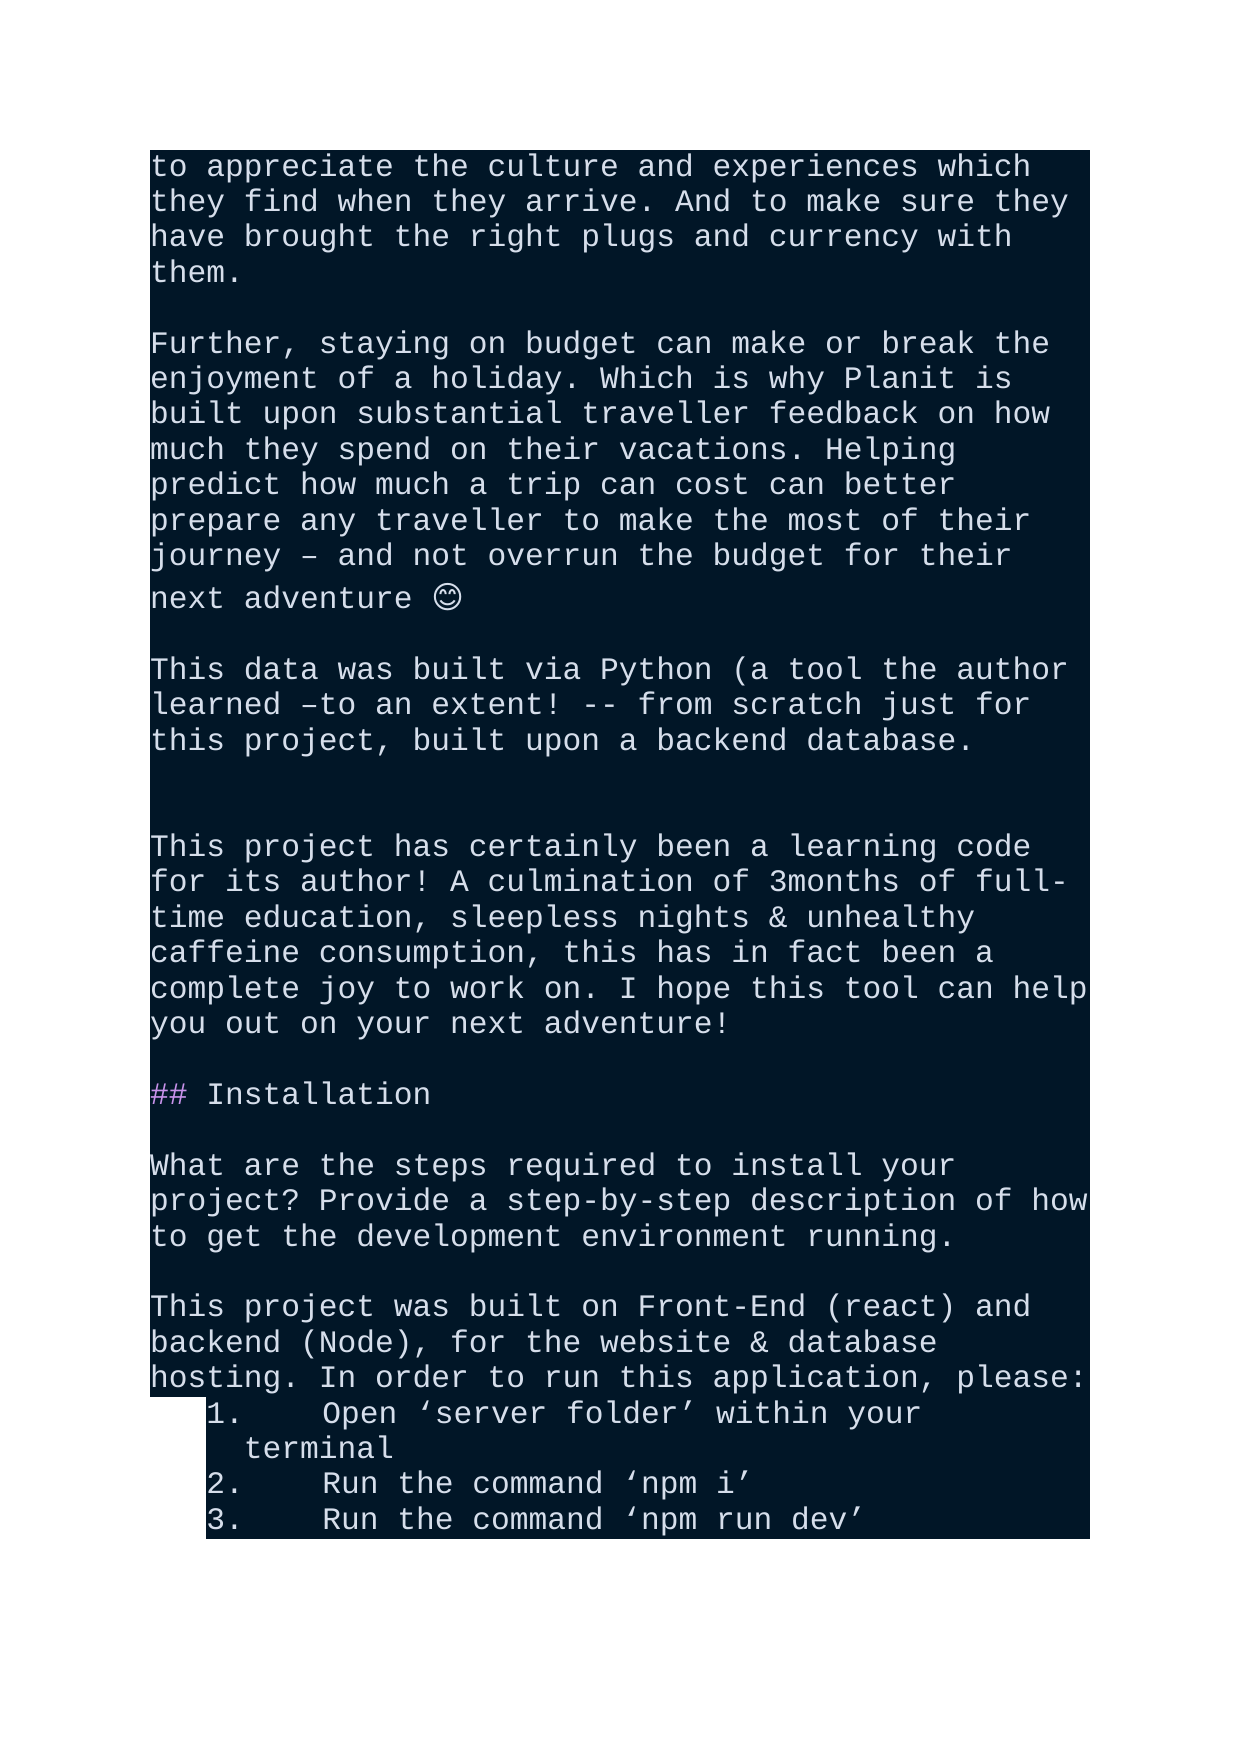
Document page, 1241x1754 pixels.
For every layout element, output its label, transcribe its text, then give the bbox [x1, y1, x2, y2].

list Open ‘server folder’ within your terminal [206, 1397, 1090, 1468]
text This project has certainly been a learning code for its author! A culmination of 3months of full-time education, sleepless nights & unhealthy caffeine consumption, this has in fact been a complete joy to work on. I hope this tool can help you out on your next adventure! [150, 830, 1090, 1043]
text This data was built via Python (a tool the author learned –to an extent! -- from scratch just for this project, built upon a backend database. [150, 653, 1090, 759]
text What are the steps required to install your project? Provide a step-by-step description of how to get the development environment running. [150, 1149, 1090, 1255]
list Run the command ‘npm i’ [206, 1468, 1090, 1503]
list Run the command ‘npm run dev’ [206, 1503, 1090, 1539]
text ## Installation [150, 1078, 1090, 1114]
text Further, staying on budget can make or break the enjoyment of a holiday. Which is why Planit is built upon substantial traveller feedback on how much they spend on their vacations. Helping predict how much a trip can cost can better prepare any traveller to make the most of their journey – and not overrun the budget for their next adventure 😊 [150, 327, 1090, 618]
text This project was built on Front-End (react) and backend (Node), for the website & database hosting. In order to run this application, please: [150, 1291, 1090, 1397]
text to appreciate the culture and experiences which they find when they arrive. And to make sure they have brought the right plugs and currency with them. [150, 150, 1090, 292]
